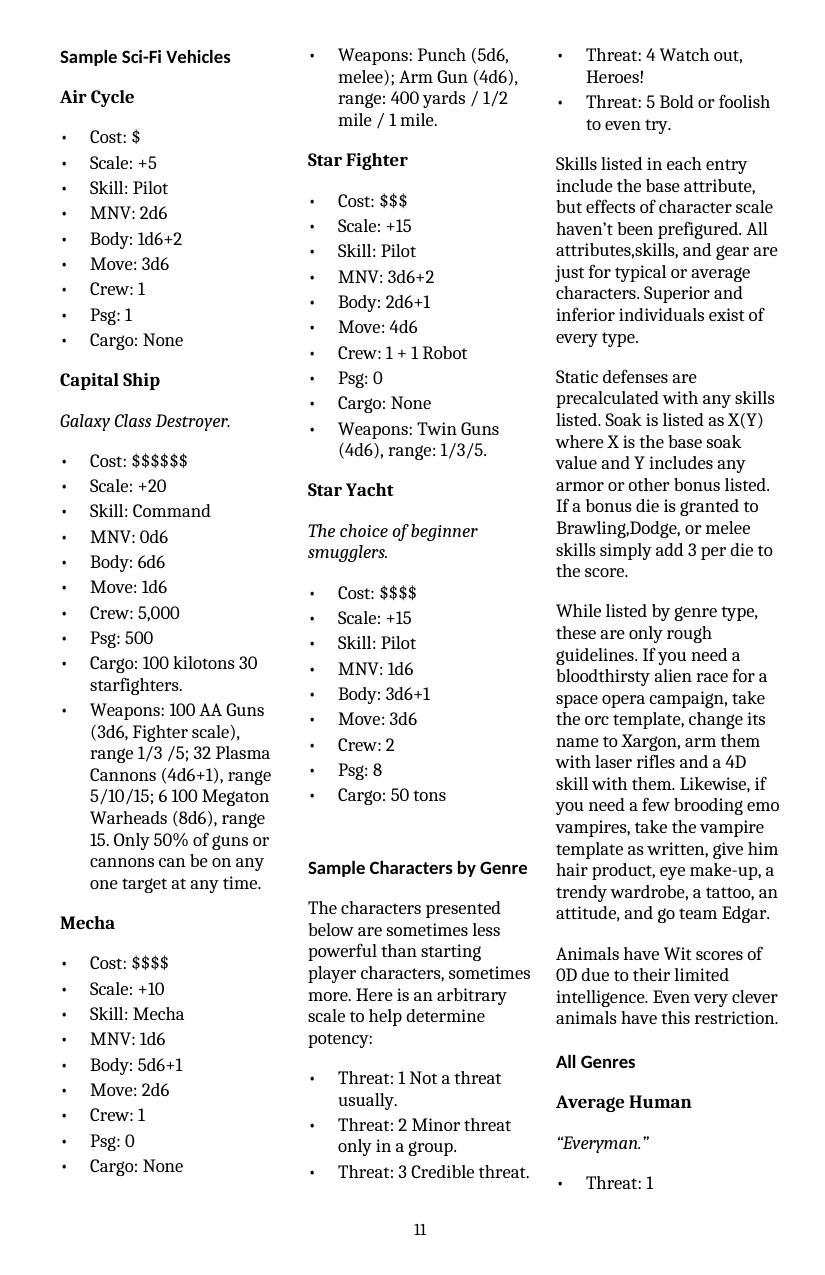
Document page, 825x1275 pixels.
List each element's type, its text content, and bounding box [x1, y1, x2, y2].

list Scale: +15 [308, 216, 532, 237]
list Cost: $$$$$$ [60, 450, 284, 472]
list Body: 3d6+1 [308, 683, 532, 705]
list Psg: 0 [308, 367, 532, 389]
list MNV: 0d6 [60, 526, 284, 548]
list Skill: Command [60, 501, 284, 523]
subtitle All Genres [556, 1050, 780, 1073]
list Cargo: 50 tons [308, 785, 532, 806]
list Move: 3d6 [60, 253, 284, 275]
list Psg: 8 [308, 759, 532, 781]
list Cost: $ [60, 127, 284, 148]
list Weapons: Punch (5d6, melee); Arm Gun (4d6), range: 400 yards / 1/2 mile / 1 mile. [308, 45, 532, 131]
list Crew: 5,000 [60, 602, 284, 624]
text Galaxy Class Destroyer. [60, 410, 284, 432]
text Star Yacht [308, 480, 532, 502]
text Mecha [60, 913, 284, 934]
list Cargo: None [60, 329, 284, 351]
list Threat: 4 Watch out, Heroes! [556, 45, 780, 88]
list Psg: 1 [60, 304, 284, 326]
list Crew: 1 + 1 Robot [308, 342, 532, 364]
list Move: 3d6 [308, 709, 532, 730]
list Body: 2d6+1 [308, 292, 532, 313]
list Body: 1d6+2 [60, 228, 284, 250]
list Psg: 500 [60, 628, 284, 649]
list Move: 2d6 [60, 1079, 284, 1101]
list Psg: 0 [60, 1130, 284, 1152]
list Move: 4d6 [308, 317, 532, 338]
subtitle Sample Sci-Fi Vehicles [60, 45, 284, 68]
list Weapons: Twin Guns (4d6), range: 1/3/5. [308, 418, 532, 461]
list Cost: $$$$ [60, 953, 284, 974]
text Average Human [556, 1092, 780, 1113]
list Skill: Mecha [60, 1003, 284, 1025]
list Cargo: 100 kilotons 30 starfighters. [60, 653, 284, 696]
text While listed by genre type, these are only rough guidelines. If you need a bloodthirsty alien race for a space opera campaign, take the orc template, change its name to Xargon, arm them with laser rifles and a 4D skill with them. Likewise, if you need a few brooding emo vampires, take the vampire template as written, give him hair product, eye make-up, a trendy wardrobe, a tattoo, an attitude, and go team Edgar. [556, 601, 780, 924]
subtitle Sample Characters by Genre [308, 856, 532, 879]
text Skills listed in each entry include the base attribute, but effects of character scale haven’t been prefigured. All attributes,skills, and gear are just for typical or average characters. Superior and inferior individuals exist of every type. [556, 154, 780, 348]
list Scale: +15 [308, 607, 532, 629]
list Skill: Pilot [60, 178, 284, 199]
list Body: 6d6 [60, 552, 284, 573]
list Skill: Pilot [308, 633, 532, 654]
list Scale: +20 [60, 476, 284, 497]
list Cargo: None [60, 1155, 284, 1177]
text Star Fighter [308, 150, 532, 172]
list Crew: 2 [308, 734, 532, 756]
list Skill: Pilot [308, 241, 532, 262]
list Scale: +10 [60, 978, 284, 1000]
list Cargo: None [308, 393, 532, 414]
list Threat: 1 Not a threat usually. [308, 1068, 532, 1111]
list Threat: 5 Bold or foolish to even try. [556, 92, 780, 135]
list Threat: 2 Minor threat only in a group. [308, 1114, 532, 1158]
list Body: 5d6+1 [60, 1054, 284, 1076]
list Crew: 1 [60, 1105, 284, 1126]
text Air Cycle [60, 87, 284, 108]
text Animals have Wit scores of 0D due to their limited intelligence. Even very clever animals have this restriction. [556, 943, 780, 1029]
list Crew: 1 [60, 279, 284, 300]
list Threat: 1 [556, 1172, 780, 1194]
list Move: 1d6 [60, 577, 284, 598]
list MNV: 1d6 [60, 1029, 284, 1050]
text The characters presented below are sometimes less powerful than starting player characters, sometimes more. Here is an arbitrary scale to help determine potency: [308, 898, 532, 1049]
list Scale: +5 [60, 152, 284, 174]
list Cost: $$$$ [308, 582, 532, 604]
list MNV: 1d6 [308, 658, 532, 680]
list MNV: 2d6 [60, 203, 284, 224]
list Weapons: 100 AA Guns (3d6, Fighter scale), range 1/3 /5; 32 Plasma Cannons (4d6+1), range 5/10/15; 6 100 Megaton Warheads (8d6), range 15. Only 50% of guns or cannons can be on any one target at any time. [60, 700, 284, 894]
text “Everyman.” [556, 1132, 780, 1154]
text Capital Ship [60, 370, 284, 391]
list Threat: 3 Credible threat. [308, 1161, 532, 1183]
list MNV: 3d6+2 [308, 266, 532, 288]
text Static defenses are precalculated with any skills listed. Soak is listed as X(Y) where X is the base soak value and Y includes any armor or other bonus listed. If a bonus die is granted to Brawling,Dodge, or melee skills simply add 3 per die to the score. [556, 367, 780, 582]
list Cost: $$$ [308, 190, 532, 212]
text The choice of beginner smugglers. [308, 520, 532, 563]
